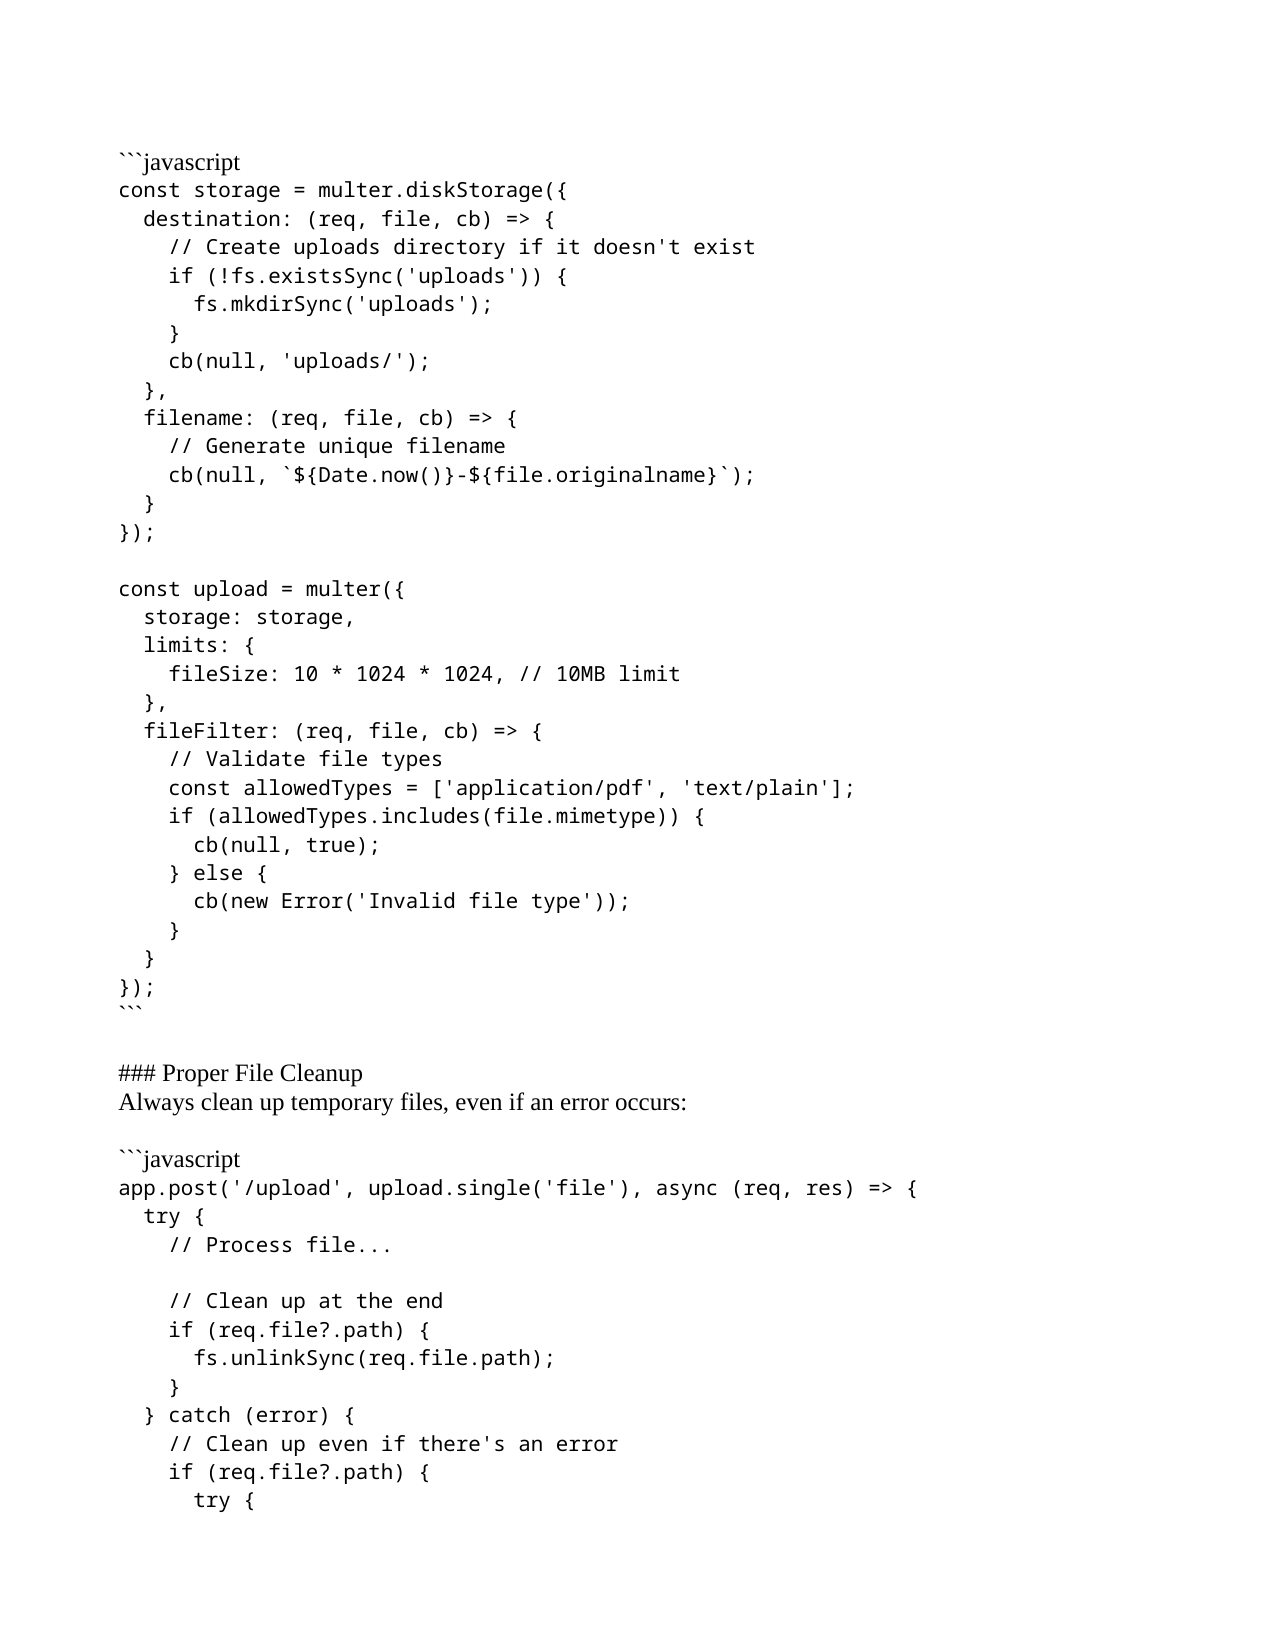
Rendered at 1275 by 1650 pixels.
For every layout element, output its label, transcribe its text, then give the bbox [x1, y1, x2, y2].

text limits: { [118, 631, 1157, 659]
text cb(new Error('Invalid file type')); [118, 887, 1157, 915]
text cb(null, 'uploads/'); [118, 346, 1157, 375]
text cb(null, `${Date.now()}-${file.originalname}`); [118, 460, 1157, 488]
text } [118, 318, 1157, 346]
text const upload = multer({ [118, 574, 1157, 602]
text ``` [118, 1000, 1157, 1029]
text // Validate file types [118, 744, 1157, 773]
text const allowedTypes = ['application/pdf', 'text/plain']; [118, 773, 1157, 801]
text ```javascript [118, 147, 1157, 176]
text } [118, 943, 1157, 972]
text } [118, 915, 1157, 943]
text storage: storage, [118, 602, 1157, 631]
text // Generate unique filename [118, 432, 1157, 460]
text // Clean up at the end [118, 1287, 1157, 1315]
text app.post('/upload', upload.single('file'), async (req, res) => { [118, 1173, 1157, 1201]
text // Clean up even if there's an error [118, 1429, 1157, 1457]
text if (allowedTypes.includes(file.mimetype)) { [118, 801, 1157, 830]
text cb(null, true); [118, 830, 1157, 858]
text ```javascript [118, 1144, 1157, 1173]
text Always clean up temporary files, even if an error occurs: [118, 1087, 1157, 1115]
text filename: (req, file, cb) => { [118, 403, 1157, 432]
text if (req.file?.path) { [118, 1457, 1157, 1486]
text } [118, 1372, 1157, 1400]
text } catch (error) { [118, 1400, 1157, 1429]
text if (!fs.existsSync('uploads')) { [118, 261, 1157, 289]
text fs.mkdirSync('uploads'); [118, 289, 1157, 318]
text if (req.file?.path) { [118, 1315, 1157, 1343]
text fileFilter: (req, file, cb) => { [118, 716, 1157, 744]
text }, [118, 687, 1157, 716]
text const storage = multer.diskStorage({ [118, 176, 1157, 204]
text }, [118, 375, 1157, 403]
text destination: (req, file, cb) => { [118, 204, 1157, 232]
text // Create uploads directory if it doesn't exist [118, 232, 1157, 261]
text try { [118, 1486, 1157, 1514]
text ### Proper File Cleanup [118, 1058, 1157, 1087]
text } else { [118, 858, 1157, 887]
text try { [118, 1201, 1157, 1230]
text fileSize: 10 * 1024 * 1024, // 10MB limit [118, 659, 1157, 687]
text }); [118, 517, 1157, 545]
text } [118, 488, 1157, 517]
text // Process file... [118, 1230, 1157, 1258]
text fs.unlinkSync(req.file.path); [118, 1343, 1157, 1372]
text }); [118, 972, 1157, 1000]
